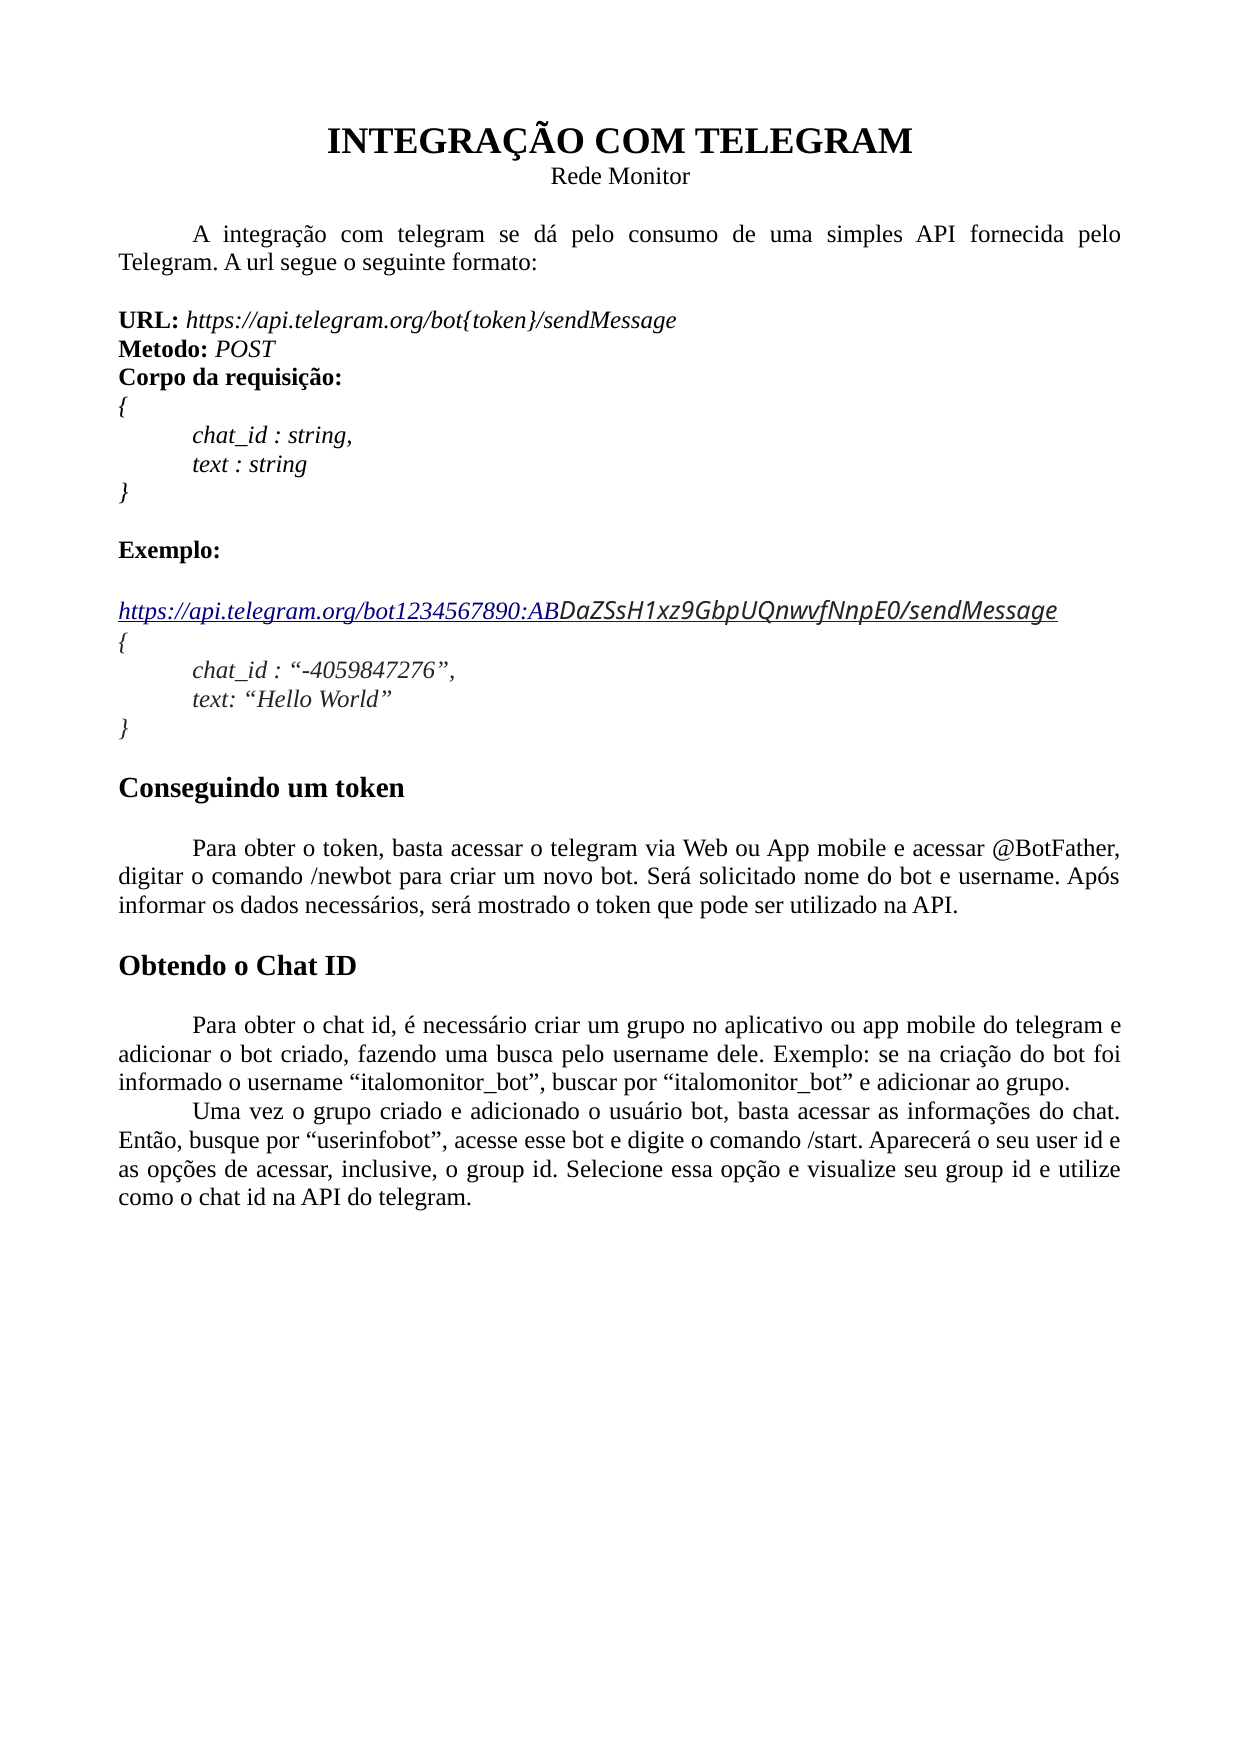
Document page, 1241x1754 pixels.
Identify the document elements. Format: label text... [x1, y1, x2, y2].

text { [118, 391, 1122, 420]
text text: “Hello World” [118, 684, 1122, 713]
text A integração com telegram se dá pelo consumo de uma simples API fornecida pelo Telegram. A url segue o seguinte formato: [118, 219, 1122, 276]
text { [118, 627, 1122, 655]
text Metodo: POST [118, 334, 1122, 362]
text Corpo da requisição: [118, 362, 1122, 391]
text Obtendo o Chat ID [118, 948, 1122, 981]
text text : string [118, 449, 1122, 477]
text Para obter o token, basta acessar o telegram via Web ou App mobile e acessar @BotFather, digitar o comando /newbot para criar um novo bot. Será solicitado nome do bot e username. Após informar os dados necessários, será mostrado o token que pode ser utilizado na API. [118, 833, 1122, 919]
text chat_id : “-4059847276”, [118, 655, 1122, 684]
text Exemplo: [118, 535, 1122, 564]
text URL: https://api.telegram.org/bot{token}/sendMessage [118, 305, 1122, 334]
text Para obter o chat id, é necessário criar um grupo no aplicativo ou app mobile do telegram e adicionar o bot criado, fazendo uma busca pelo username dele. Exemplo: se na criação do bot foi informado o username “italomonitor_bot”, buscar por “italomonitor_bot” e adicionar ao grupo. [118, 1010, 1122, 1096]
text } [118, 477, 1122, 506]
text } [118, 713, 1122, 742]
text Uma vez o grupo criado e adicionado o usuário bot, basta acessar as informações do chat. Então, busque por “userinfobot”, acesse esse bot e digite o comando /start. Aparecerá o seu user id e as opções de acessar, inclusive, o group id. Selecione essa opção e visualize seu group id e utilize como o chat id na API do telegram. [118, 1096, 1122, 1211]
text Conseguindo um token [118, 770, 1122, 804]
text https://api.telegram.org/bot1234567890:ABDaZSsH1xz9GbpUQnwvfNnpE0/sendMessage [118, 592, 1122, 627]
text INTEGRAÇÃO COM TELEGRAM [118, 118, 1122, 161]
text Rede Monitor [118, 161, 1122, 190]
text chat_id : string, [118, 420, 1122, 449]
